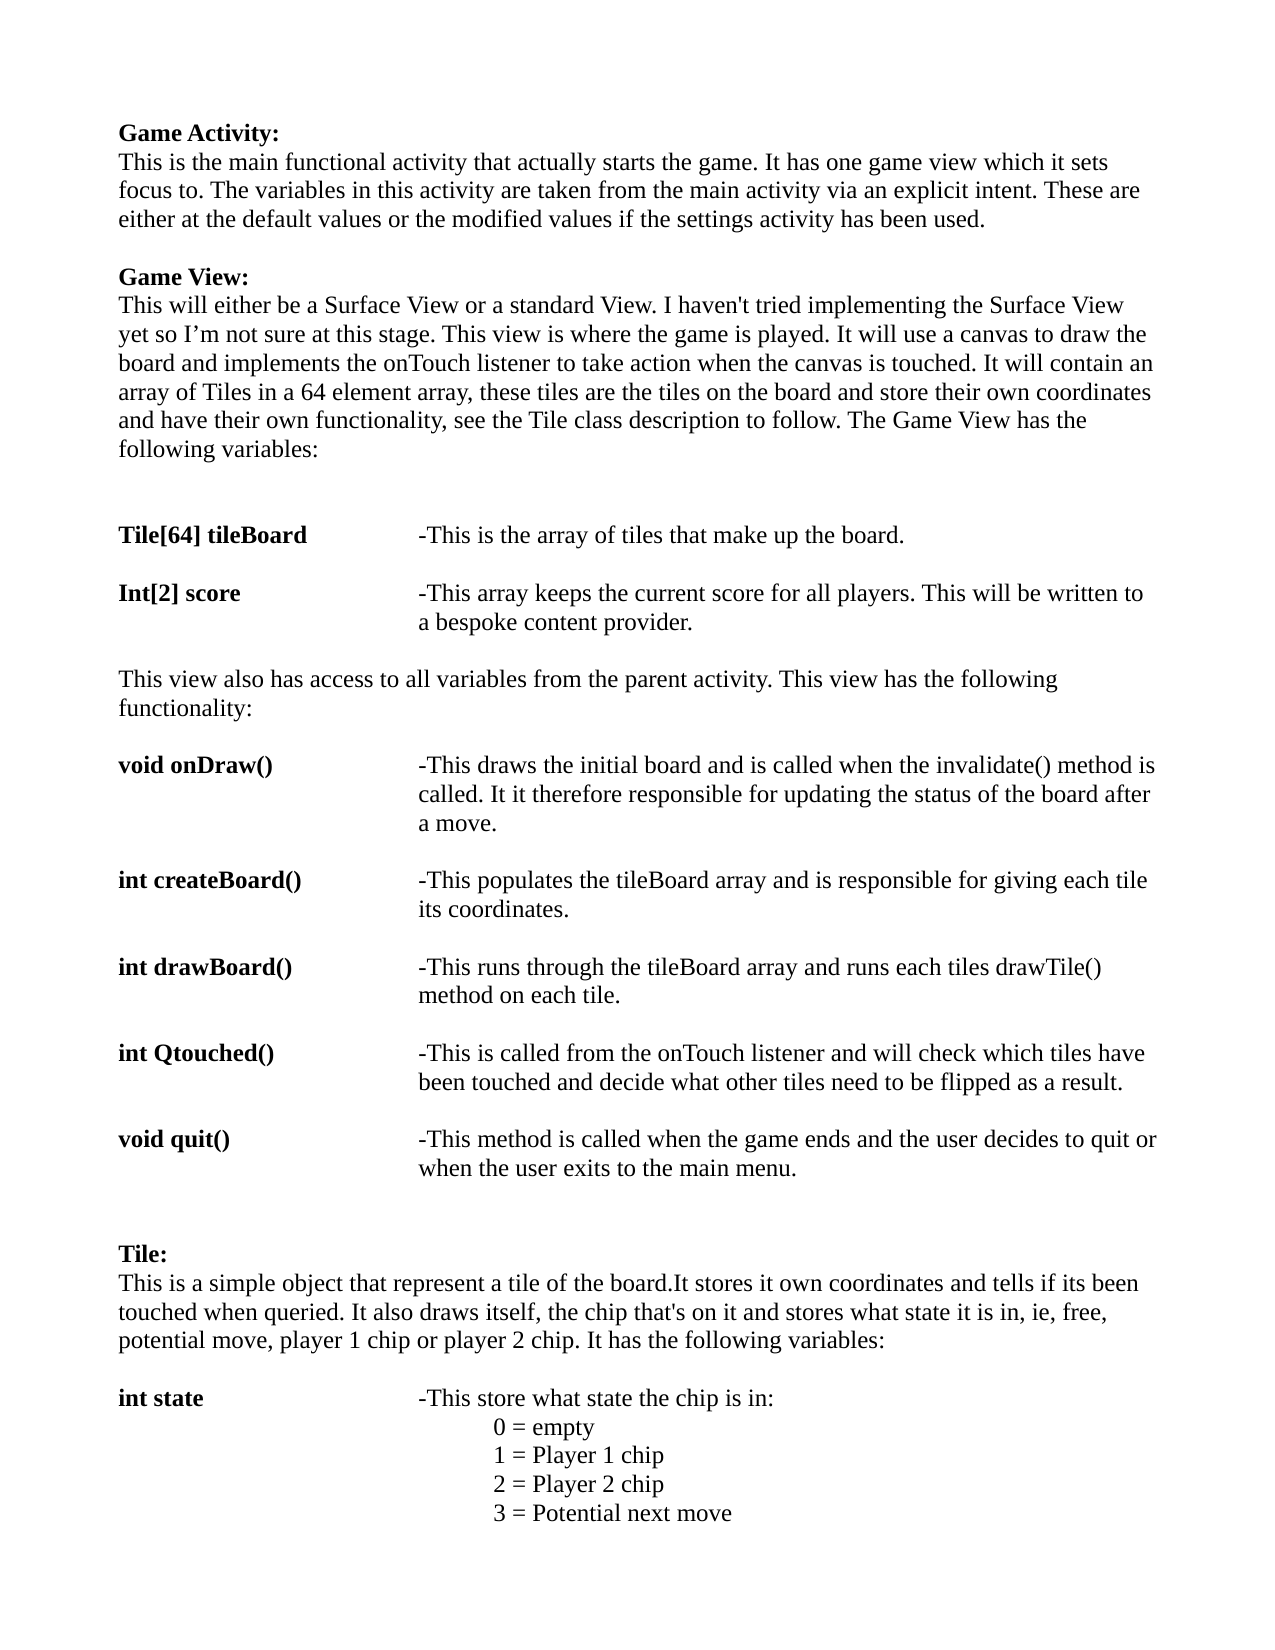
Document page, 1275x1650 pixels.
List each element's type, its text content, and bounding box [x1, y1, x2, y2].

text Game View: [118, 262, 1157, 291]
text This is a simple object that represent a tile of the board.It stores it own coordinates and tells if its been touched when queried. It also draws itself, the chip that's on it and stores what state it is in, ie, free, potential move, player 1 chip or player 2 chip. It has the following variables: [118, 1268, 1157, 1354]
text int drawBoard() -This runs through the tileBoard array and runs each tiles drawTile() method on each tile. [118, 952, 1157, 1009]
text Tile[64] tileBoard -This is the array of tiles that make up the board. [118, 521, 1157, 549]
text Tile: [118, 1239, 1157, 1268]
text int createBoard() -This populates the tileBoard array and is responsible for giving each tile its coordinates. [118, 866, 1157, 923]
text void onDraw() -This draws the initial board and is called when the invalidate() method is called. It it therefore responsible for updating the status of the board after a move. [118, 751, 1157, 837]
text int state -This store what state the chip is in: [118, 1383, 1157, 1412]
text This is the main functional activity that actually starts the game. It has one game view which it sets focus to. The variables in this activity are taken from the main activity via an explicit intent. These are either at the default values or the modified values if the settings activity has been used. [118, 147, 1157, 233]
text Int[2] score -This array keeps the current score for all players. This will be written to a bespoke content provider. [118, 578, 1157, 636]
text This view also has access to all variables from the parent activity. This view has the following functionality: [118, 664, 1157, 722]
text 2 = Player 2 chip [118, 1469, 1157, 1498]
text 0 = empty [118, 1412, 1157, 1441]
text Game Activity: [118, 118, 1157, 147]
text void quit() -This method is called when the game ends and the user decides to quit or when the user exits to the main menu. [118, 1124, 1157, 1182]
text 1 = Player 1 chip [118, 1441, 1157, 1469]
text This will either be a Surface View or a standard View. I haven't tried implementing the Surface View yet so I’m not sure at this stage. This view is where the game is played. It will use a canvas to draw the board and implements the onTouch listener to take action when the canvas is touched. It will contain an array of Tiles in a 64 element array, these tiles are the tiles on the board and store their own coordinates and have their own functionality, see the Tile class description to follow. The Game View has the following variables: [118, 291, 1157, 463]
text int Qtouched() -This is called from the onTouch listener and will check which tiles have been touched and decide what other tiles need to be flipped as a result. [118, 1038, 1157, 1096]
text 3 = Potential next move [118, 1498, 1157, 1527]
